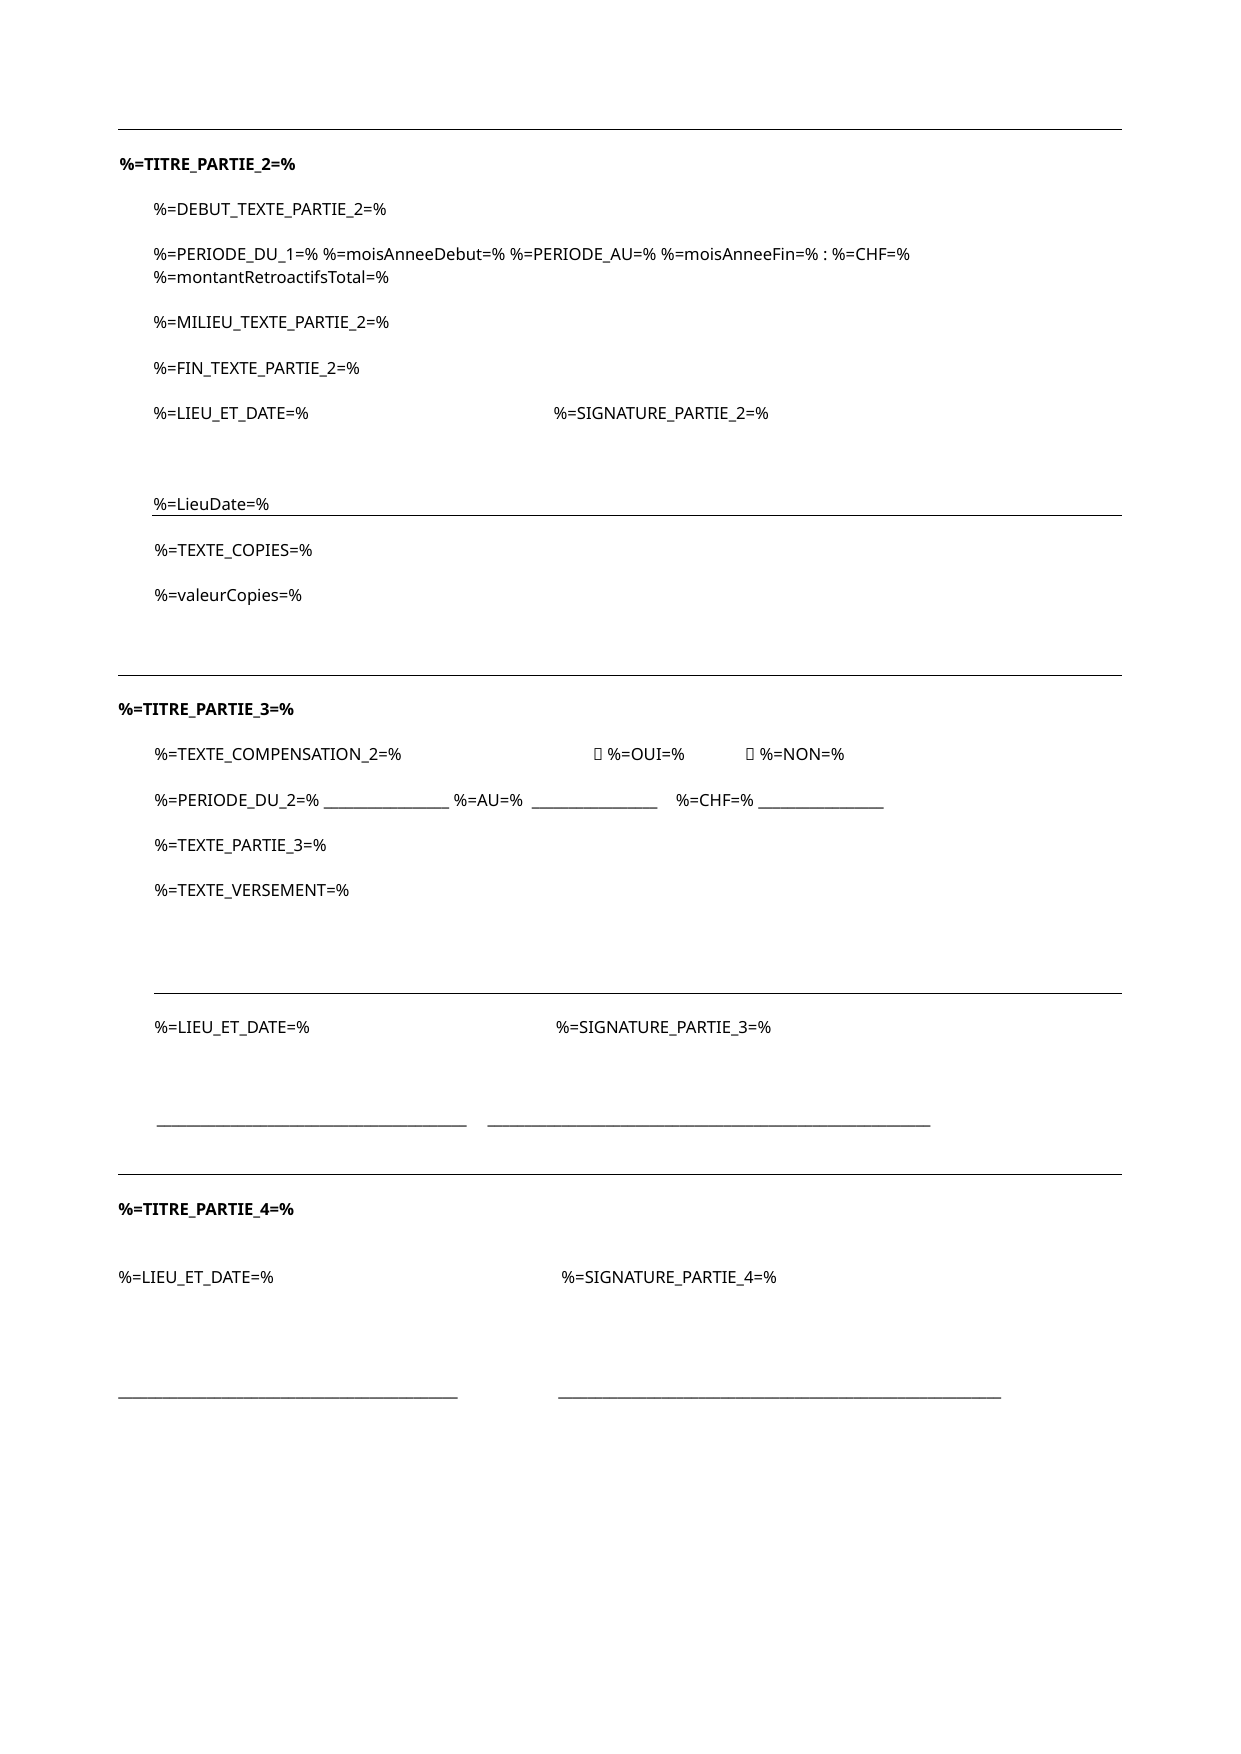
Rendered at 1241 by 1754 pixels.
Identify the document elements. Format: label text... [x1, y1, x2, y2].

text %=LieuDate=% [152, 470, 1122, 515]
text %=TEXTE_COPIES=% [154, 538, 1122, 561]
text %=LIEU_ET_DATE=% %=SIGNATURE_PARTIE_4=% [118, 1265, 1122, 1333]
text %=PERIODE_DU_2=% _________________ %=AU=% _________________ %=CHF=% _________________ [154, 766, 1122, 811]
text %=TITRE_PARTIE_4=% [118, 1197, 1122, 1220]
text %=valeurCopies=% [154, 584, 1122, 606]
text %=LIEU_ET_DATE=% %=SIGNATURE_PARTIE_3=% [154, 1015, 1122, 1038]
text %=TEXTE_VERSEMENT=% [154, 879, 1122, 902]
text %=TITRE_PARTIE_3=% [118, 697, 1122, 720]
text %=TEXTE_COMPENSATION_2=%  %=OUI=%  %=NON=% [154, 743, 1122, 766]
text %=TITRE_PARTIE_2=% %=DEBUT_TEXTE_PARTIE_2=% %=PERIODE_DU_1=% %=moisAnneeDebut=% %=PERIODE_AU=% %=moisAnneeFin=% : %=CHF=% %=montantRetroactifsTotal=% %=MILIEU_TEXTE_PARTIE_2=% %=FIN_TEXTE_PARTIE_2=% %=LIEU_ET_DATE=% %=SIGNATURE_PARTIE_2=% [119, 152, 1122, 470]
text ______________________________________________ ____________________________________________________________ [118, 1356, 1122, 1402]
text %=TEXTE_PARTIE_3=% [154, 834, 1122, 856]
text __________________________________________ ____________________________________________________________ [118, 1106, 1122, 1129]
